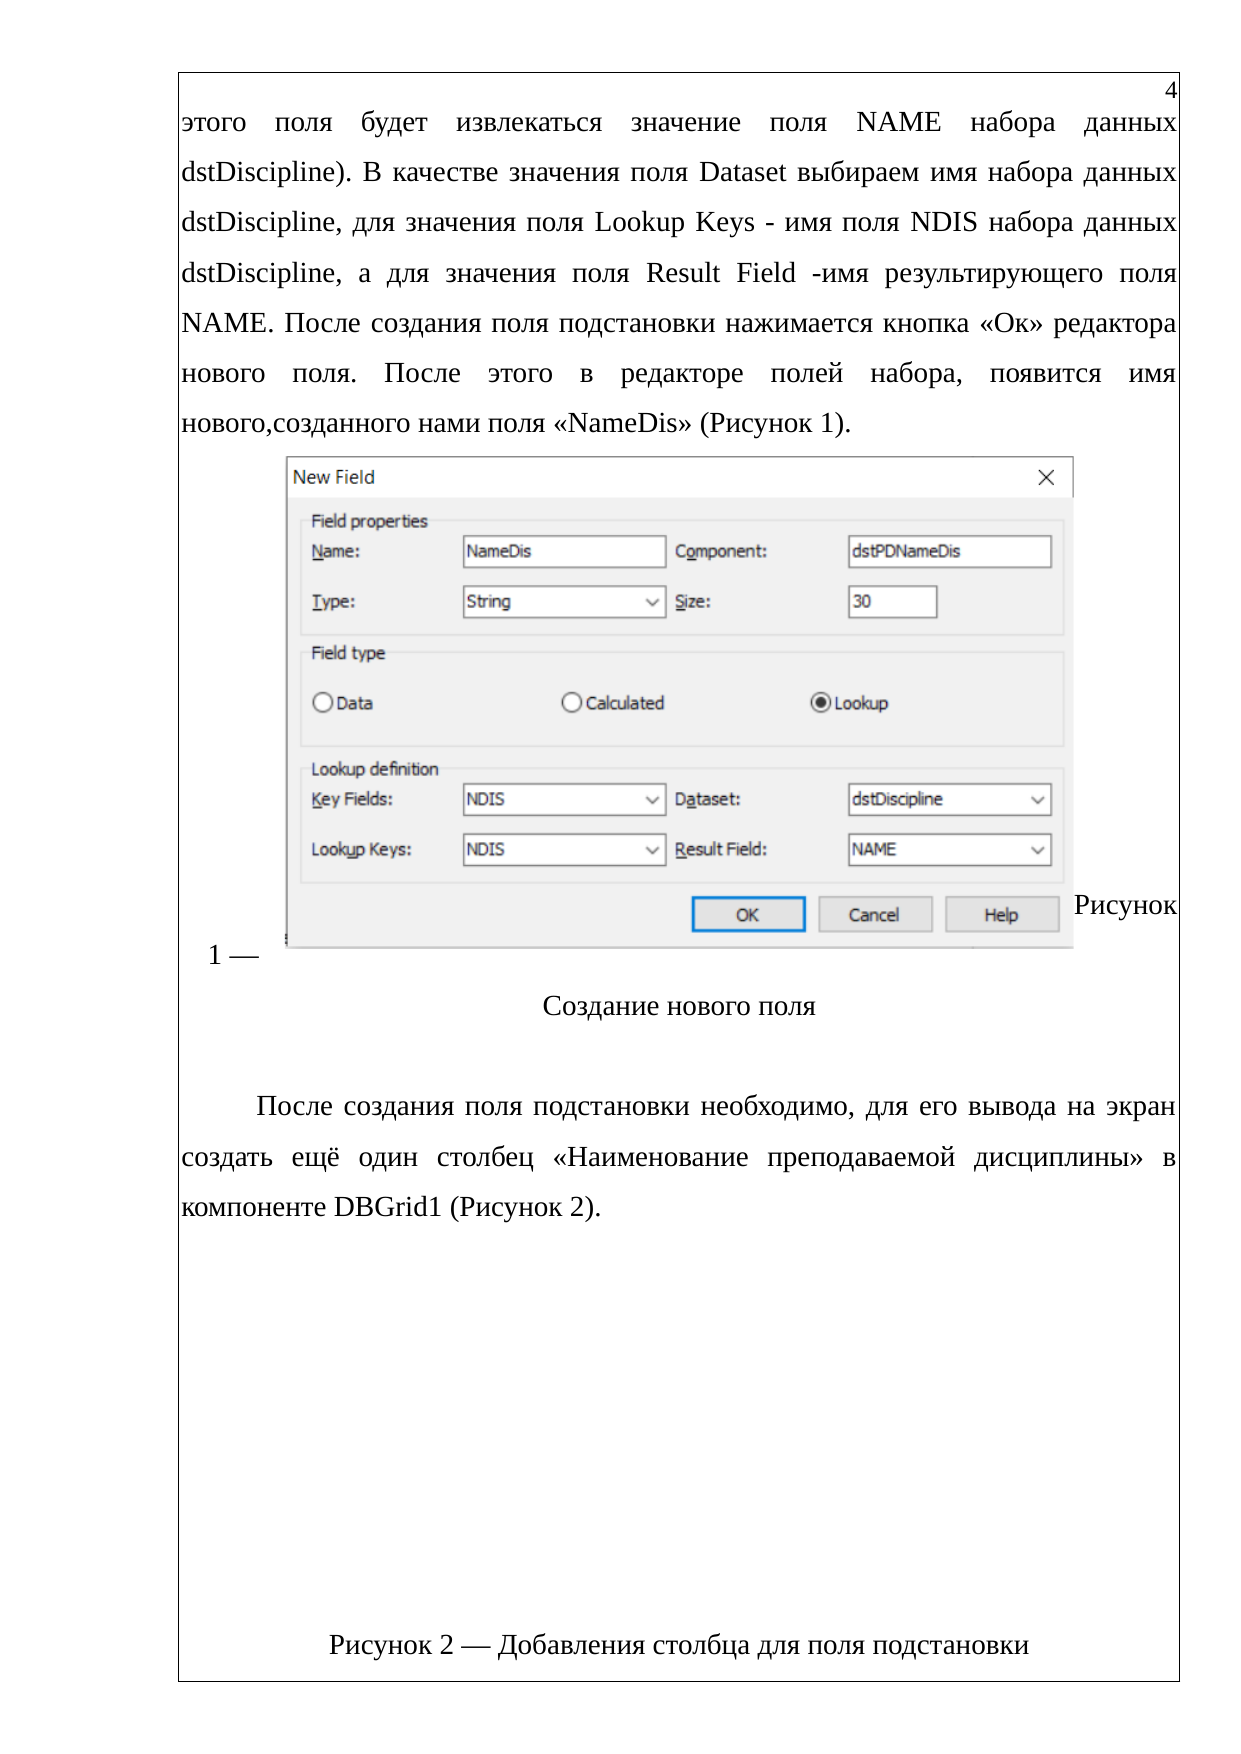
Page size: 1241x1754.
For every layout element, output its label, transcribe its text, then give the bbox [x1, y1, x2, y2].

text Рисунок 2 — Добавления столбца для поля подстановки [181, 1627, 1177, 1661]
picture [284, 456, 1074, 949]
text этого поля будет извлекаться значение поля NAME набора данных dstDiscipline). B качестве значения поля Dataset выбираем имя набора данных dstDiscipline, для значения поля Lookup Kеys - имя поля NDIS набора данных dstDiscipline, a для значения поля Result Field -имя результирующего поля NAME. После создания поля подстановки нажимается кнопка «Ок» редактора нового поля. После этого в редакторе полей набора, появится имя нового,созданного нами поля «NameDis» (Рисунок 1). [181, 104, 1177, 439]
text После создания поля подстановки необходимо, для его вывода на экран создать ещё один столбец «Наименование преподаваемой дисциплины» в компоненте DBGrid1 (Рисунок 2). [181, 1088, 1177, 1223]
text Рисунок 1 — Создание нового поля [181, 887, 1177, 1021]
